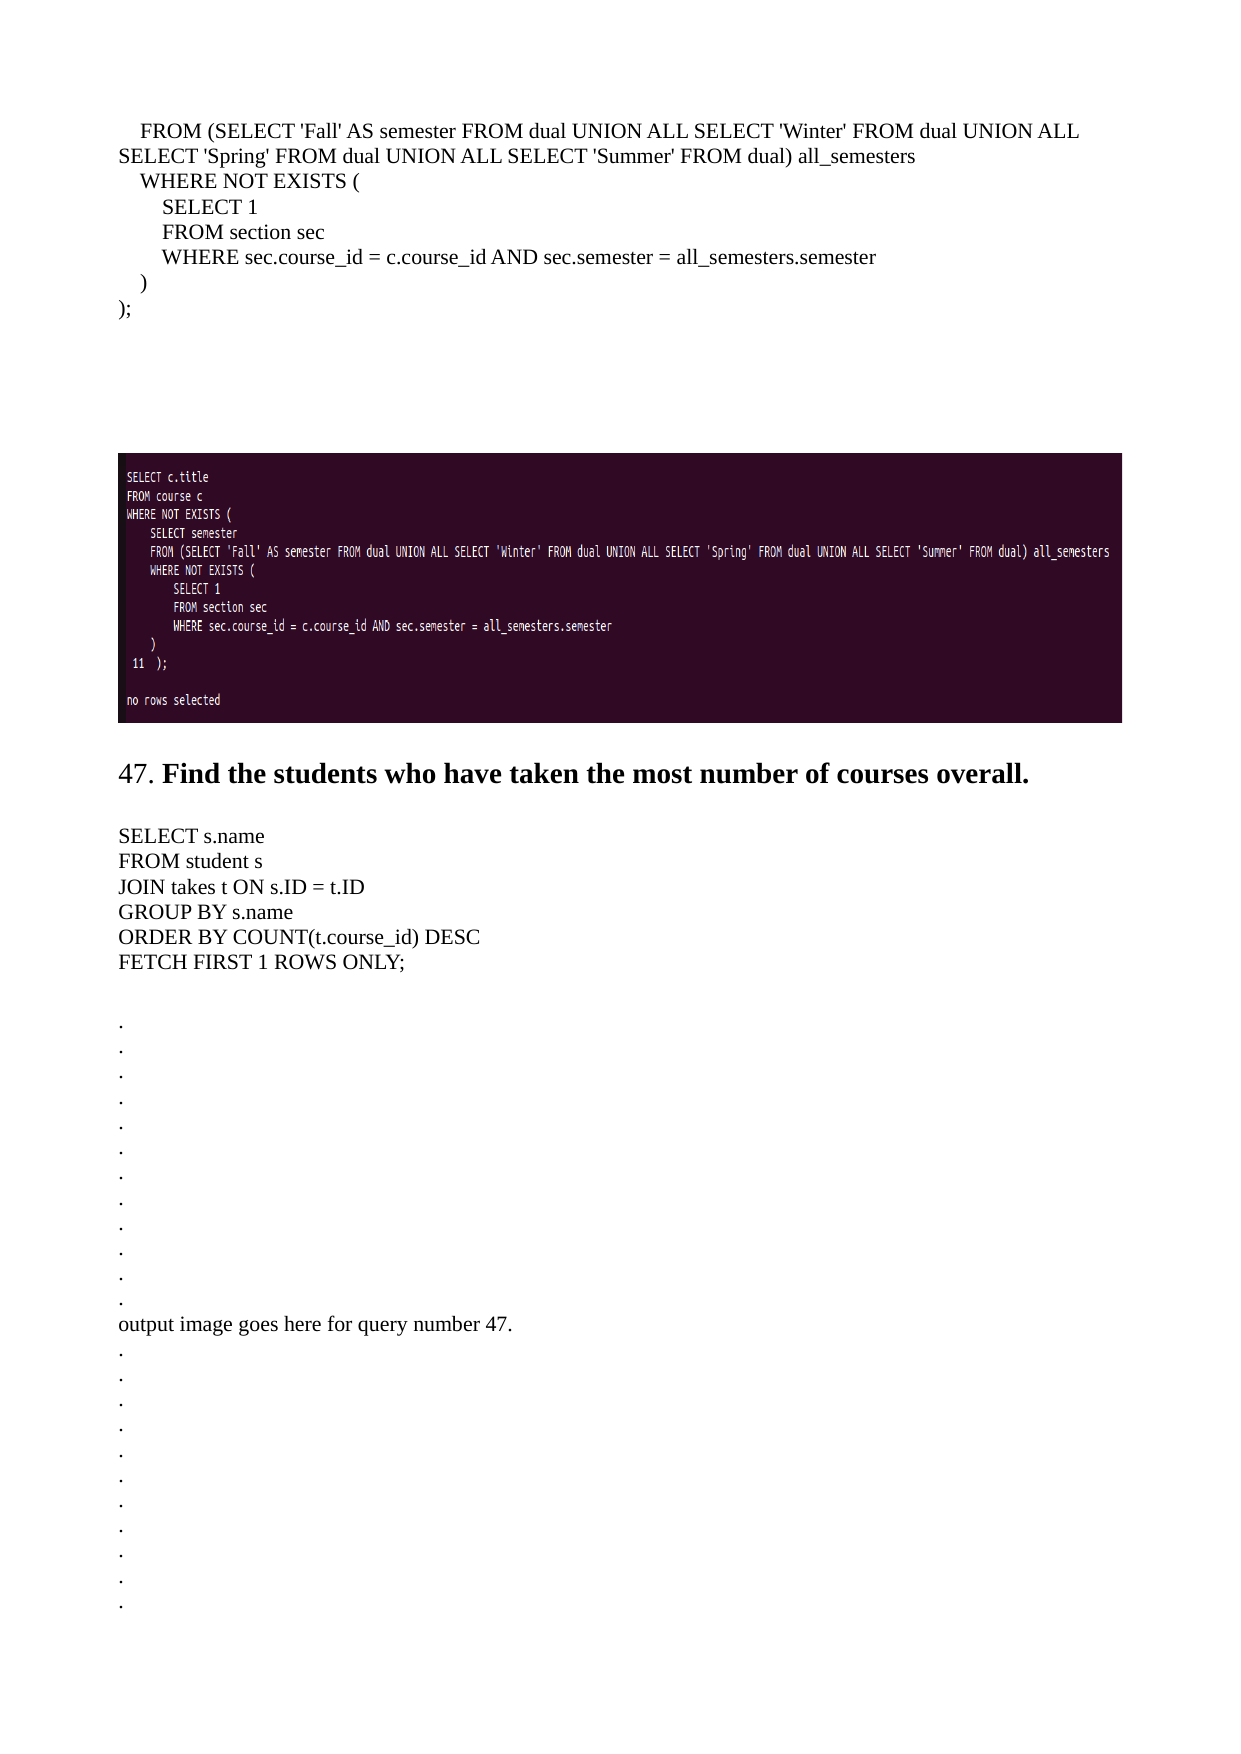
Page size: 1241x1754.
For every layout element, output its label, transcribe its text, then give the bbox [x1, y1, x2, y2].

text . [118, 1134, 1122, 1159]
text SELECT s.name [118, 823, 1122, 848]
text . [118, 1386, 1122, 1411]
text JOIN takes t ON s.ID = t.ID [118, 874, 1122, 899]
text ORDER BY COUNT(t.course_id) DESC [118, 924, 1122, 949]
text . [118, 1588, 1122, 1613]
text . [118, 1235, 1122, 1260]
text . [118, 1184, 1122, 1210]
text . [118, 1411, 1122, 1437]
text . [118, 1033, 1122, 1058]
text . [118, 1159, 1122, 1184]
picture [118, 453, 1123, 723]
text . [118, 1336, 1122, 1361]
text . [118, 1563, 1122, 1588]
text ); [118, 294, 1122, 320]
text . [118, 1487, 1122, 1512]
text FROM student s [118, 848, 1122, 874]
text . [118, 1512, 1122, 1537]
text . [118, 1285, 1122, 1311]
text WHERE sec.course_id = c.course_id AND sec.semester = all_semesters.semester [118, 244, 1122, 269]
text FROM (SELECT 'Fall' AS semester FROM dual UNION ALL SELECT 'Winter' FROM dual UNION ALL SELECT 'Spring' FROM dual UNION ALL SELECT 'Summer' FROM dual) all_semesters [118, 118, 1122, 168]
text output image goes here for query number 47. [118, 1311, 1122, 1336]
text . [118, 1084, 1122, 1109]
text . [118, 1260, 1122, 1285]
text . [118, 1008, 1122, 1033]
text SELECT 1 [118, 194, 1122, 219]
text . [118, 1437, 1122, 1462]
text 47. Find the students who have taken the most number of courses overall. [118, 756, 1122, 790]
text FROM section sec [118, 219, 1122, 244]
text WHERE NOT EXISTS ( [118, 168, 1122, 194]
text GROUP BY s.name [118, 899, 1122, 924]
text FETCH FIRST 1 ROWS ONLY; [118, 949, 1122, 974]
text . [118, 1210, 1122, 1235]
text . [118, 1058, 1122, 1084]
text . [118, 1462, 1122, 1487]
text ) [118, 269, 1122, 294]
text . [118, 1109, 1122, 1134]
text . [118, 1537, 1122, 1563]
text . [118, 1361, 1122, 1386]
